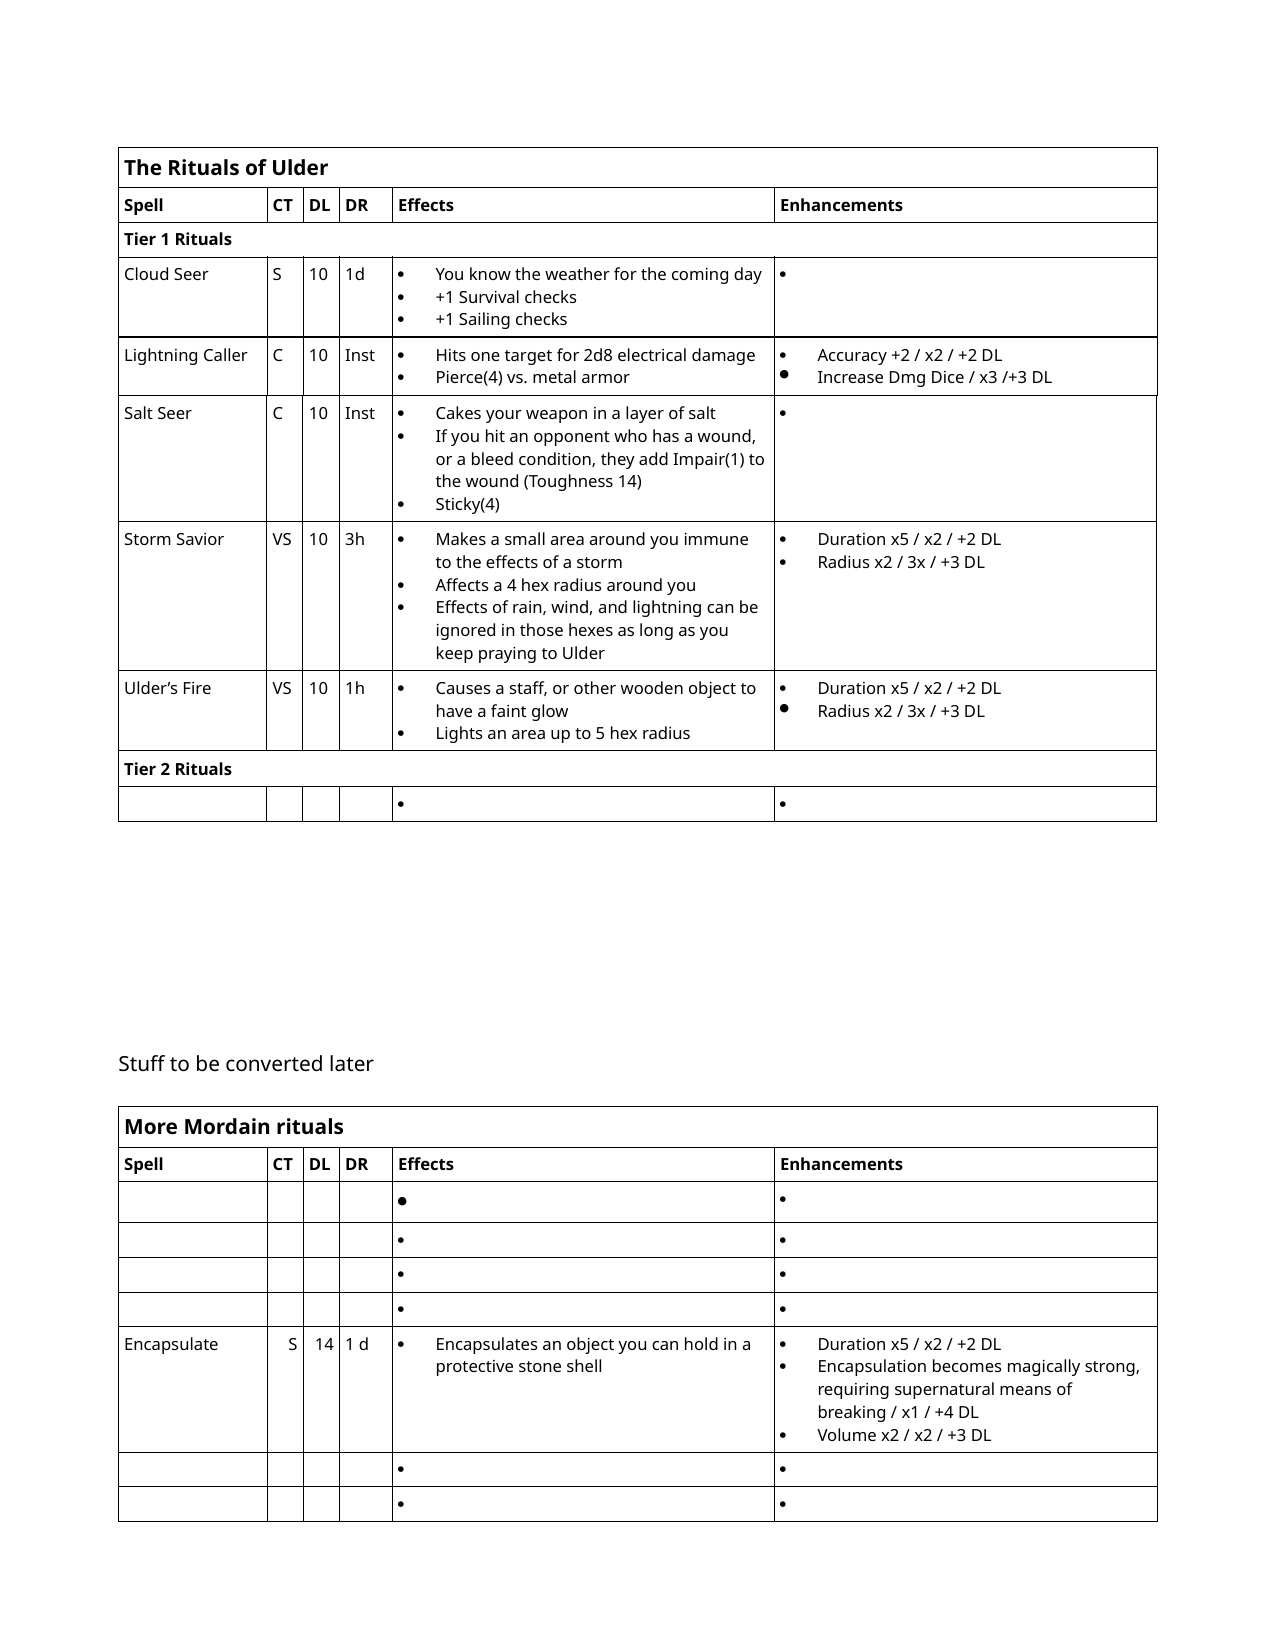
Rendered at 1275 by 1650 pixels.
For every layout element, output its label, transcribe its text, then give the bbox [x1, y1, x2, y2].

table_cell [303, 787, 339, 821]
table_cell [393, 1453, 774, 1486]
table_cell Hits one target for 2d8 electrical damage Pierce(4) vs. metal armor [393, 338, 774, 395]
table_cell Spell [119, 188, 267, 222]
table_cell [304, 1487, 339, 1521]
table_cell [267, 787, 302, 821]
table_cell Cakes your weapon in a layer of salt If you hit an opponent who has a wound, or a bleed condition, they add Impair(1) to the wound (Toughness 14) Sticky(4) [393, 396, 774, 521]
table_cell [268, 1182, 303, 1222]
table_cell DL [304, 1148, 339, 1181]
table_cell Spell [119, 1148, 267, 1181]
table_cell Lightning Caller [119, 338, 267, 395]
table_cell Tier 1 Rituals [119, 223, 1157, 256]
table_cell [119, 1453, 267, 1486]
table_cell [304, 1223, 339, 1257]
table_cell [393, 1182, 774, 1222]
table_cell [119, 1293, 267, 1326]
table_cell Tier 2 Rituals [119, 751, 1156, 786]
table_cell 1h [340, 671, 392, 750]
table_cell S [268, 258, 303, 336]
table_cell Encapsulate [119, 1327, 267, 1452]
table_cell 10 [304, 258, 339, 336]
table_cell DR [340, 1148, 392, 1181]
table_cell [775, 1293, 1157, 1326]
table_cell [340, 1453, 392, 1486]
table_cell [304, 1453, 339, 1486]
table_cell Effects [393, 1148, 774, 1181]
table_cell [119, 1258, 267, 1291]
table_cell [393, 1293, 774, 1326]
table_header More Mordain rituals [119, 1107, 1157, 1147]
table_cell [775, 1223, 1157, 1257]
table_cell Makes a small area around you immune to the effects of a storm Affects a 4 hex radius around you Effects of rain, wind, and lightning can be ignored in those hexes as long as you keep praying to Ulder [393, 522, 774, 670]
table_cell [340, 1258, 392, 1291]
table_cell DR [340, 188, 392, 222]
table_cell [340, 1223, 392, 1257]
table_cell Duration x5 / x2 / +2 DL Encapsulation becomes magically strong, requiring supernatural means of breaking / x1 / +4 DL Volume x2 / x2 / +3 DL [775, 1327, 1157, 1452]
table_cell 10 [303, 396, 339, 521]
table_cell [393, 787, 774, 821]
table_cell [775, 1487, 1157, 1521]
table_cell DL [304, 188, 339, 222]
table_cell Enhancements [775, 1148, 1157, 1181]
table_cell [775, 1453, 1157, 1486]
table_cell You know the weather for the coming day +1 Survival checks +1 Sailing checks [393, 258, 774, 336]
table_cell Inst [340, 396, 392, 521]
table_cell [268, 1487, 303, 1521]
table_cell C [267, 396, 302, 521]
table_cell [119, 1487, 267, 1521]
table_cell [393, 1258, 774, 1291]
table_cell [304, 1182, 339, 1222]
table_header The Rituals of Ulder [119, 148, 1157, 187]
table_cell [775, 1258, 1157, 1291]
table_cell [775, 396, 1156, 521]
table_cell [393, 1487, 774, 1521]
table_cell Salt Seer [119, 396, 266, 521]
table_cell CT [268, 1148, 303, 1181]
text Stuff to be converted later [118, 1049, 1157, 1078]
table_cell [119, 1223, 267, 1257]
table_cell Ulder’s Fire [119, 671, 266, 750]
table_cell Duration x5 / x2 / +2 DL Radius x2 / 3x / +3 DL [775, 671, 1156, 750]
table_cell Causes a staff, or other wooden object to have a faint glow Lights an area up to 5 hex radius [393, 671, 774, 750]
table_cell Duration x5 / x2 / +2 DL Radius x2 / 3x / +3 DL [775, 522, 1156, 670]
table_cell [340, 1487, 392, 1521]
table_cell 1d [340, 258, 392, 336]
table_cell [119, 1182, 267, 1222]
table_cell [119, 787, 266, 821]
table_cell [268, 1223, 303, 1257]
table_cell [775, 1182, 1157, 1222]
table_cell [268, 1293, 303, 1326]
table_cell Cloud Seer [119, 258, 267, 336]
table_cell Encapsulates an object you can hold in a protective stone shell [393, 1327, 774, 1452]
table_cell [775, 258, 1157, 336]
table_cell Enhancements [775, 188, 1157, 222]
table_cell Storm Savior [119, 522, 266, 670]
table_cell Accuracy +2 / x2 / +2 DL Increase Dmg Dice / x3 /+3 DL [775, 338, 1157, 395]
table_cell [340, 787, 392, 821]
table_cell 10 [304, 338, 339, 395]
table_cell 14 [304, 1327, 339, 1452]
table_cell VS [267, 522, 302, 670]
table_cell 10 [303, 671, 339, 750]
table_cell 1 d [340, 1327, 392, 1452]
table_cell [340, 1293, 392, 1326]
table_cell [393, 1223, 774, 1257]
table_cell 3h [340, 522, 392, 670]
table_cell VS [267, 671, 302, 750]
table_cell [340, 1182, 392, 1222]
table_cell Inst [340, 338, 392, 395]
table_cell CT [268, 188, 303, 222]
table_cell [304, 1258, 339, 1291]
table_cell Effects [393, 188, 774, 222]
table_cell [268, 1258, 303, 1291]
table_cell [268, 1453, 303, 1486]
table_cell [304, 1293, 339, 1326]
table_cell 10 [303, 522, 339, 670]
table_cell [775, 787, 1156, 821]
table_cell S [268, 1327, 303, 1452]
table_cell C [268, 338, 303, 395]
